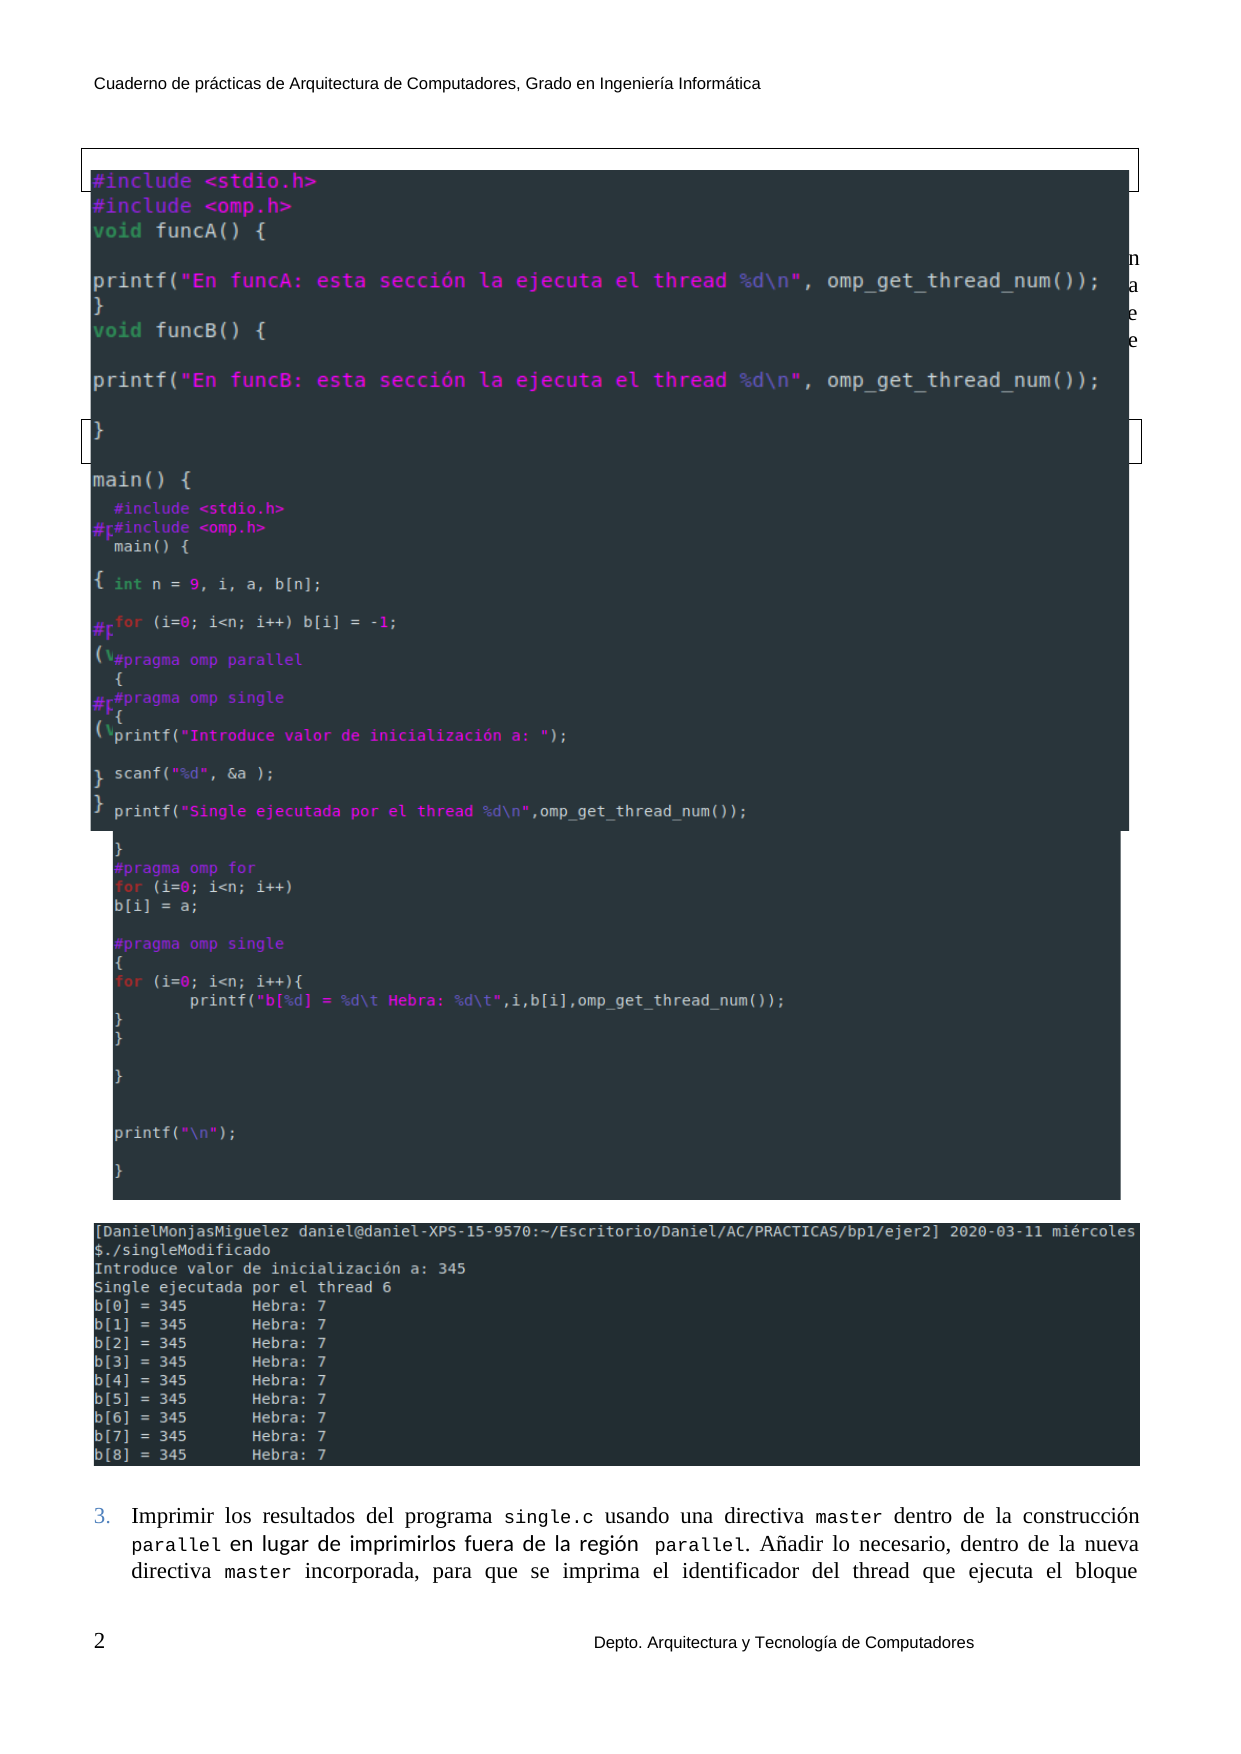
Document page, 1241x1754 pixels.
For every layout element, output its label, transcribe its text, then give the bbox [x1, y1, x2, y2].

list Imprimir los resultados del programa single.c usando una directiva master dentro de la construcción parallel en lugar de imprimirlos fuera de la región parallel. Añadir lo necesario, dentro de la nueva directiva master incorporada, para que se imprima el identificador del thread que ejecuta el bloque [94, 1503, 1140, 1584]
picture [93, 1223, 1140, 1466]
table_header [82, 149, 1138, 191]
table_header [1130, 420, 1141, 463]
picture [90, 170, 1130, 1200]
table_header [82, 420, 90, 463]
